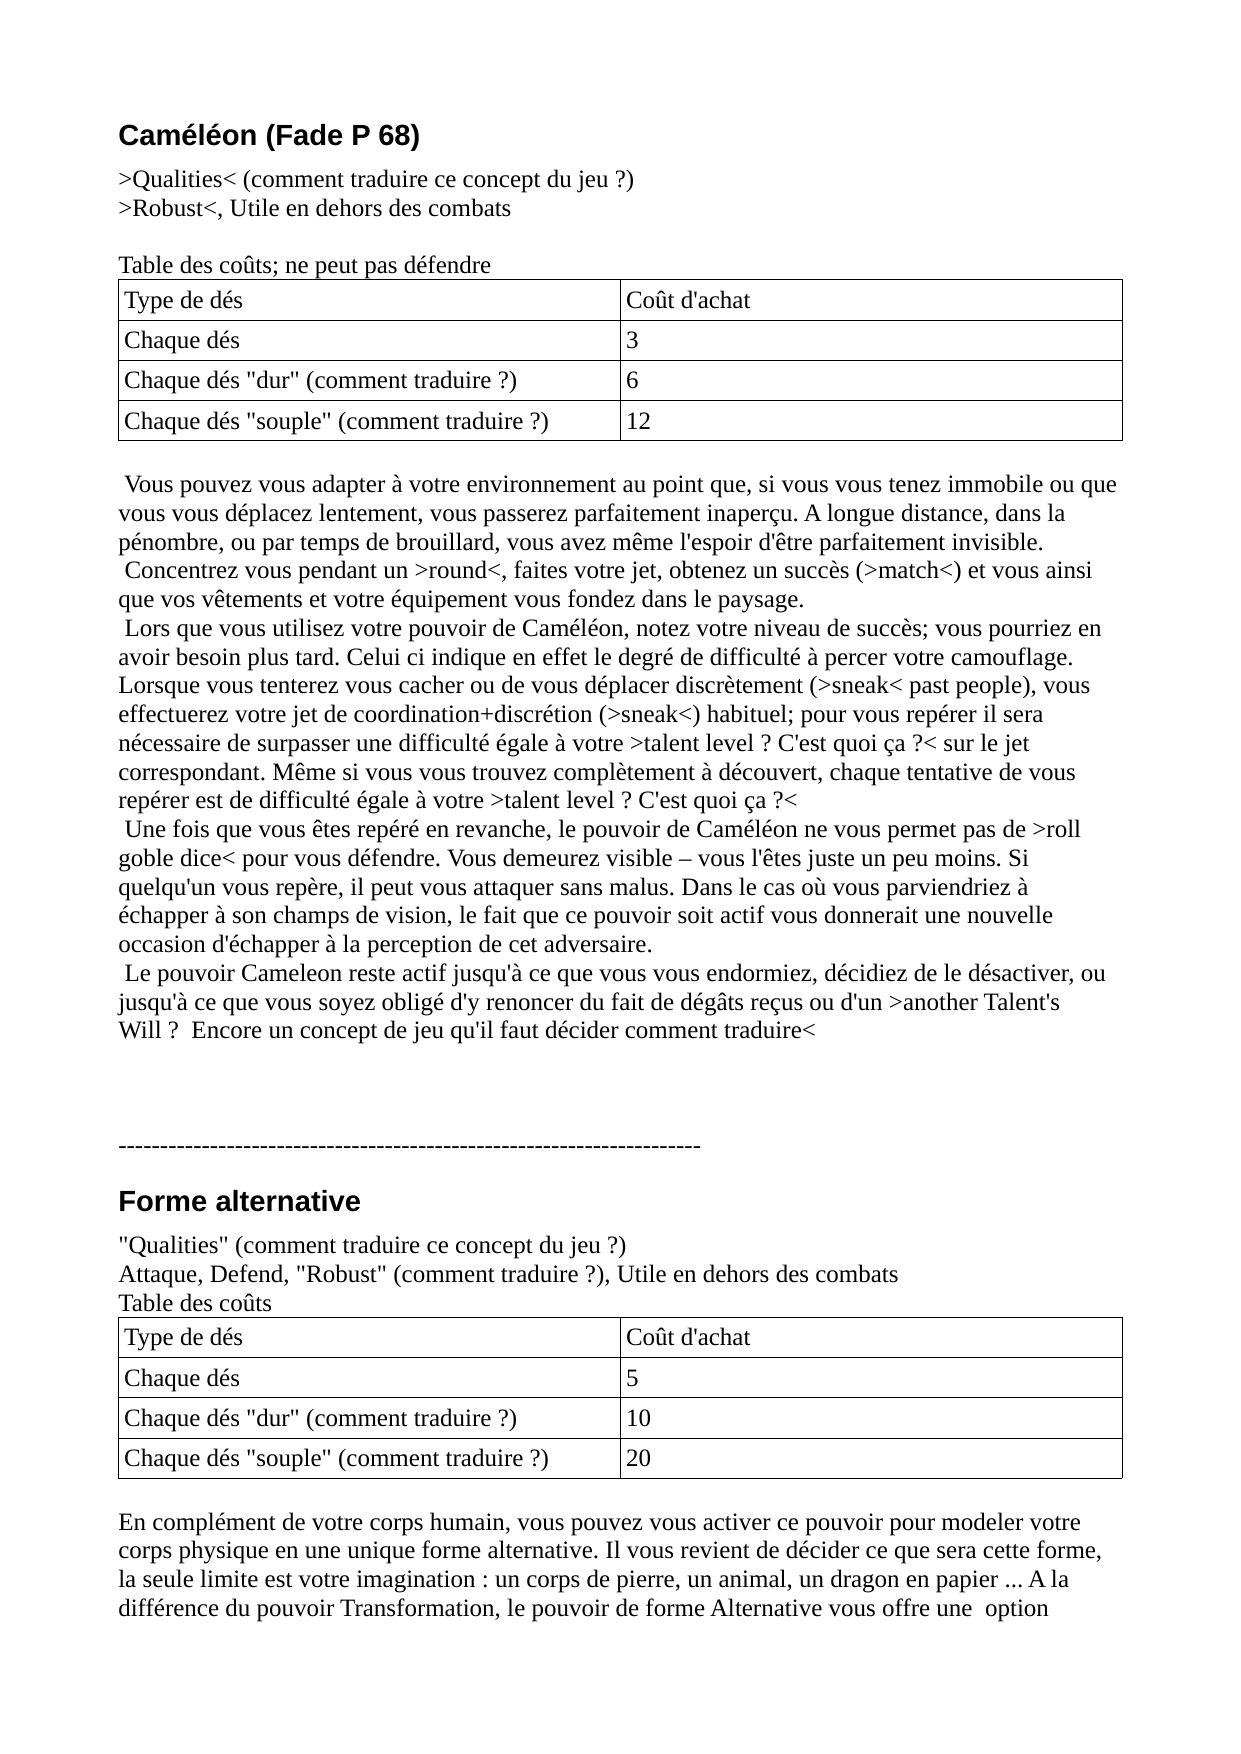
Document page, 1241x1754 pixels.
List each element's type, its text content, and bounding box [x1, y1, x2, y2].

text Concentrez vous pendant un >round<, faites votre jet, obtenez un succès (>match<) et vous ainsi que vos vêtements et votre équipement vous fondez dans le paysage. [118, 556, 1122, 613]
table_cell 20 [621, 1439, 1122, 1478]
table_cell Chaque dés "souple" (comment traduire ?) [119, 401, 620, 440]
table_cell 3 [621, 321, 1122, 360]
text Vous pouvez vous adapter à votre environnement au point que, si vous vous tenez immobile ou que vous vous déplacez lentement, vous passerez parfaitement inaperçu. A longue distance, dans la pénombre, ou par temps de brouillard, vous avez même l'espoir d'être parfaitement invisible. [118, 469, 1122, 556]
text Table des coûts; ne peut pas défendre [118, 250, 1122, 279]
text Attaque, Defend, "Robust" (comment traduire ?), Utile en dehors des combats [118, 1259, 1122, 1288]
table_header Coût d'achat [621, 1318, 1122, 1357]
table_cell 12 [621, 401, 1122, 440]
text Table des coûts [118, 1288, 1122, 1317]
subtitle Forme alternative [118, 1184, 1122, 1218]
table_cell Chaque dés "dur" (comment traduire ?) [119, 1398, 620, 1437]
table_cell Chaque dés [119, 321, 620, 360]
table_header Type de dés [119, 1318, 620, 1357]
table_cell 5 [621, 1358, 1122, 1397]
table_cell Chaque dés "souple" (comment traduire ?) [119, 1439, 620, 1478]
text Le pouvoir Cameleon reste actif jusqu'à ce que vous vous endormiez, décidiez de le désactiver, ou jusqu'à ce que vous soyez obligé d'y renoncer du fait de dégâts reçus ou d'un >another Talent's Will ? Encore un concept de jeu qu'il faut décider comment traduire< [118, 958, 1122, 1044]
table_cell Chaque dés [119, 1358, 620, 1397]
text ---------------------------------------------------------------------- [118, 1131, 1122, 1159]
text >Robust<, Utile en dehors des combats [118, 193, 1122, 222]
text Lors que vous utilisez votre pouvoir de Caméléon, notez votre niveau de succès; vous pourriez en avoir besoin plus tard. Celui ci indique en effet le degré de difficulté à percer votre camouflage. Lorsque vous tenterez vous cacher ou de vous déplacer discrètement (>sneak< past people), vous effectuerez votre jet de coordination+discrétion (>sneak<) habituel; pour vous repérer il sera nécessaire de surpasser une difficulté égale à votre >talent level ? C'est quoi ça ?< sur le jet correspondant. Même si vous vous trouvez complètement à découvert, chaque tentative de vous repérer est de difficulté égale à votre >talent level ? C'est quoi ça ?< [118, 613, 1122, 814]
text Une fois que vous êtes repéré en revanche, le pouvoir de Caméléon ne vous permet pas de >roll goble dice< pour vous défendre. Vous demeurez visible – vous l'êtes juste un peu moins. Si quelqu'un vous repère, il peut vous attaquer sans malus. Dans le cas où vous parviendriez à échapper à son champs de vision, le fait que ce pouvoir soit actif vous donnerait une nouvelle occasion d'échapper à la perception de cet adversaire. [118, 814, 1122, 958]
table_cell 6 [621, 361, 1122, 400]
subtitle Caméléon (Fade P 68) [118, 118, 1122, 152]
table_header Coût d'achat [621, 280, 1122, 319]
text "Qualities" (comment traduire ce concept du jeu ?) [118, 1230, 1122, 1259]
text En complément de votre corps humain, vous pouvez vous activer ce pouvoir pour modeler votre corps physique en une unique forme alternative. Il vous revient de décider ce que sera cette forme, la seule limite est votre imagination : un corps de pierre, un animal, un dragon en papier ... A la différence du pouvoir Transformation, le pouvoir de forme Alternative vous offre une option [118, 1507, 1122, 1622]
text >Qualities< (comment traduire ce concept du jeu ?) [118, 164, 1122, 193]
table_header Type de dés [119, 280, 620, 319]
table_cell 10 [621, 1398, 1122, 1437]
table_cell Chaque dés "dur" (comment traduire ?) [119, 361, 620, 400]
